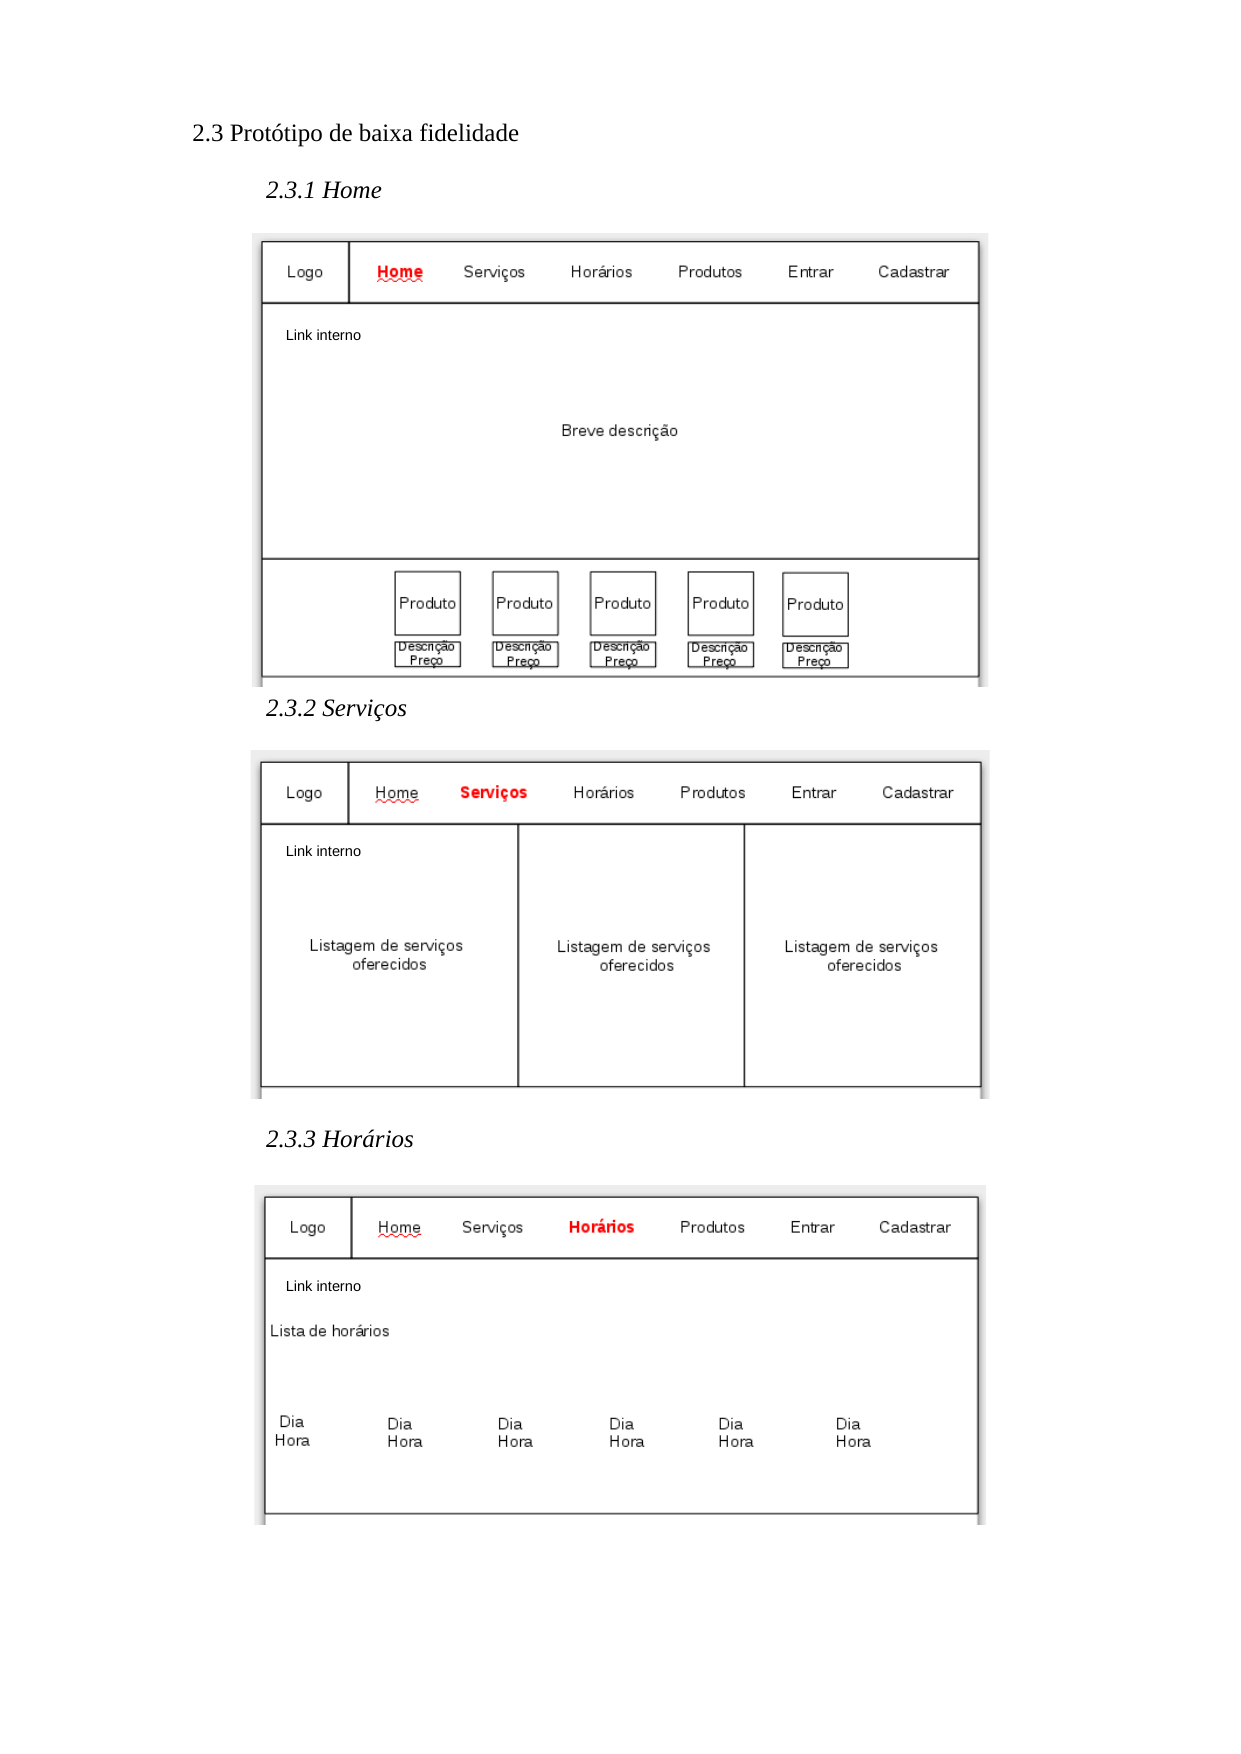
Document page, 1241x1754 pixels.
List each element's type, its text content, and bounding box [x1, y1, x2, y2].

picture [251, 233, 989, 687]
text 2.3 Protótipo de baixa fidelidade [118, 118, 1122, 147]
text 2.3.1 Home [118, 176, 1122, 204]
picture [254, 1185, 987, 1525]
text 2.3.3 Horários [118, 1124, 1122, 1153]
picture [250, 750, 990, 1099]
text 2.3.2 Serviços [118, 693, 1122, 722]
